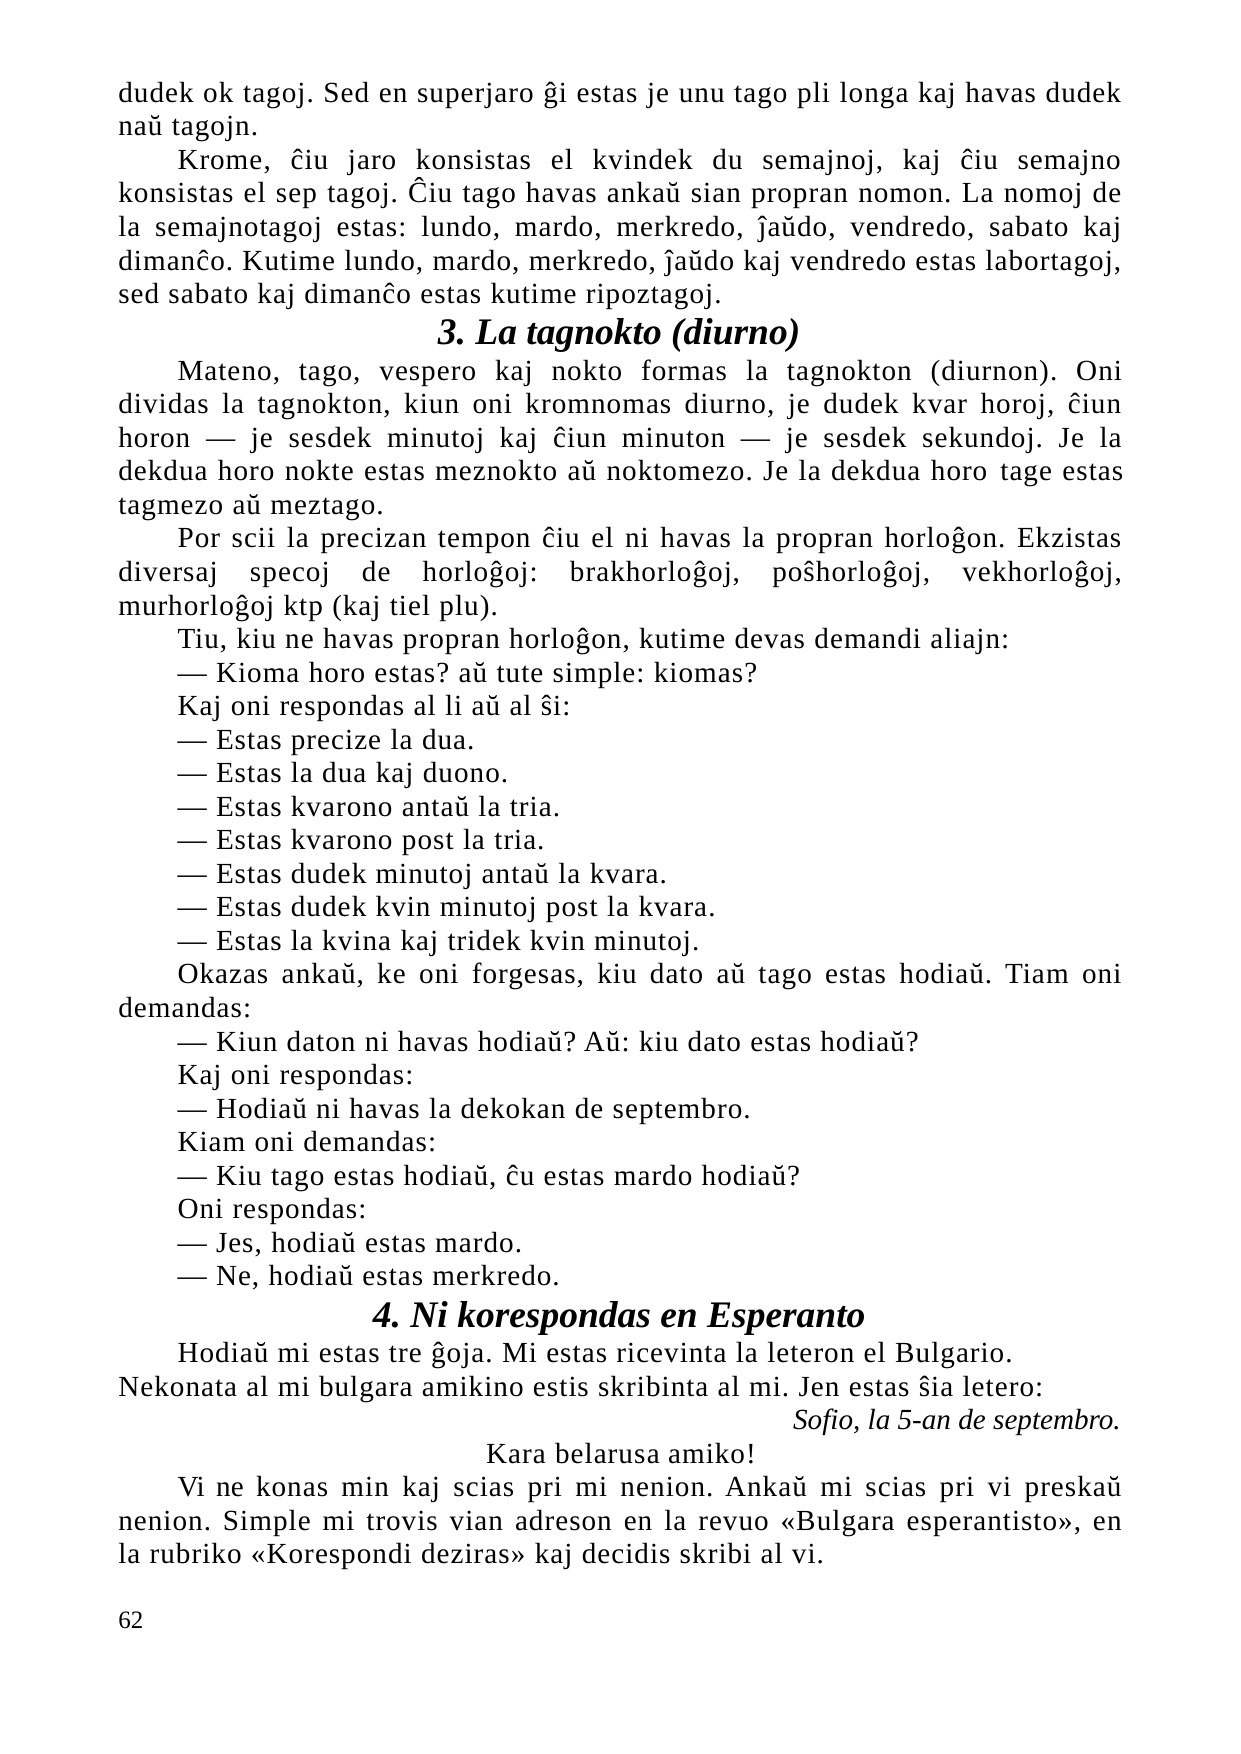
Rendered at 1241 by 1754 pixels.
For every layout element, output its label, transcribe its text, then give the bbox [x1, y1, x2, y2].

text — Estas dudek minutoj antaŭ la kvara. [118, 856, 1123, 889]
text Kara belarusa amiko! [118, 1436, 1123, 1469]
text Hodiaŭ mi estas tre ĝoja. Mi estas ricevinta la leteron el Bulgario. Nekonata al mi bulgara amikino estis skribinta al mi. Jen estas ŝia letero: [118, 1335, 1123, 1402]
text — Estas dudek kvin minutoj post la kvara. [118, 889, 1123, 923]
text — Estas precize la dua. [118, 722, 1123, 755]
text 4. Ni korespondas en Esperanto [118, 1292, 1123, 1335]
text Mateno, tago, vespero kaj nokto formas la tagnokton (diurnon). Oni dividas la tagnokton, kiun oni kromnomas diurno, je dudek kvar horoj, ĉiun horon — je sesdek minutoj kaj ĉiun minuton — je sesdek sekundoj. Je la dekdua horo nokte estas meznokto aŭ noktomezo. Je la dekdua horo tage estas tagmezo aŭ meztago. [118, 353, 1123, 521]
text Sofio, la 5-an de septembro. [118, 1402, 1123, 1436]
text — Estas kvarono antaŭ la tria. [118, 789, 1123, 822]
text — Kiu tago estas hodiaŭ, ĉu estas mardo hodiaŭ? [118, 1158, 1123, 1191]
text Kaj oni respondas al li aŭ al ŝi: [118, 688, 1123, 722]
text — Estas la dua kaj duono. [118, 755, 1123, 789]
text — Hodiaŭ ni havas la dekokan de septembro. [118, 1091, 1123, 1124]
text Tiu, kiu ne havas propran horloĝon, kutime devas demandi aliajn: [118, 621, 1123, 655]
text Kaj oni respondas: [118, 1057, 1123, 1091]
text 3. La tagnokto (diurno) [118, 310, 1123, 353]
text Kiam oni demandas: [118, 1124, 1123, 1158]
text Por scii la precizan tempon ĉiu el ni havas la propran horloĝon. Ekzistas diversaj specoj de horloĝoj: brakhorloĝoj, poŝhorloĝoj, vekhorloĝoj, murhorloĝoj ktp (kaj tiel plu). [118, 521, 1123, 621]
text Okazas ankaŭ, ke oni forgesas, kiu dato aŭ tago estas hodiaŭ. Tiam oni demandas: [118, 957, 1123, 1024]
text — Estas la kvina kaj tridek kvin minutoj. [118, 923, 1123, 957]
text — Estas kvarono post la tria. [118, 822, 1123, 856]
text Oni respondas: [118, 1191, 1123, 1225]
text — Ne, hodiaŭ estas merkredo. [118, 1258, 1123, 1292]
text Krome, ĉiu jaro konsistas el kvindek du semajnoj, kaj ĉiu semajno konsistas el sep tagoj. Ĉiu tago havas ankaŭ sian propran nomon. La nomoj de la semajnotagoj estas: lundo, mardo, merkredo, ĵaŭdo, vendredo, sabato kaj dimanĉo. Kutime lundo, mardo, merkredo, ĵaŭdo kaj vendredo estas labortagoj, sed sabato kaj dimanĉo estas kutime ripoztagoj. [118, 142, 1123, 310]
text — Jes, hodiaŭ estas mardo. [118, 1225, 1123, 1258]
text — Kiun daton ni havas hodiaŭ? Aŭ: kiu dato estas hodiaŭ? [118, 1024, 1123, 1057]
text dudek ok tagoj. Sed en superjaro ĝi estas je unu tago pli longa kaj havas dudek naŭ tagojn. [118, 75, 1123, 142]
text — Kioma horo estas? aŭ tute simple: kiomas? [118, 655, 1123, 688]
text Vi ne konas min kaj scias pri mi nenion. Ankaŭ mi scias pri vi preskaŭ nenion. Simple mi trovis vian adreson en la revuo «Bulgara esperantisto», en la rubriko «Korespondi deziras» kaj decidis skribi al vi. [118, 1469, 1123, 1570]
